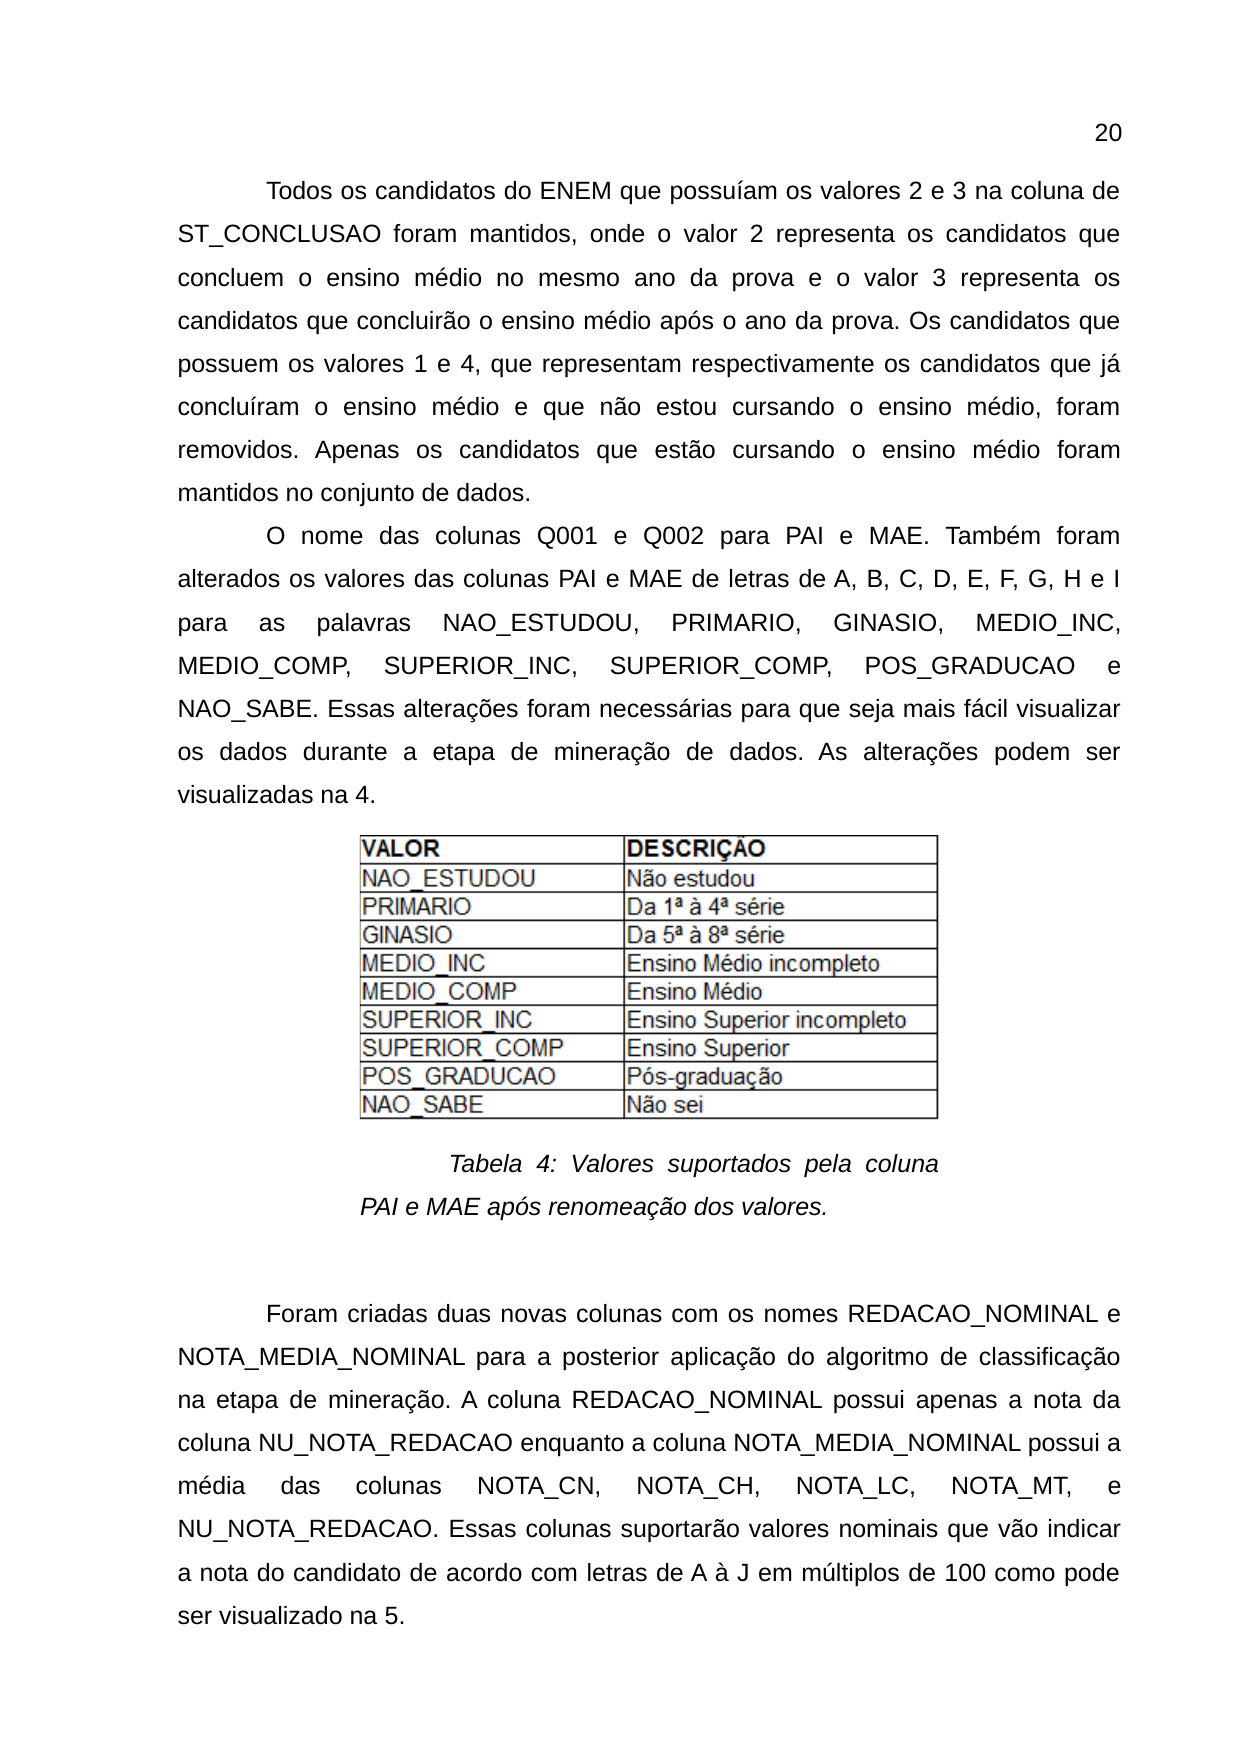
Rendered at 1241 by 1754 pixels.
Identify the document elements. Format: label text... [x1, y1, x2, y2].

text Foram criadas duas novas colunas com os nomes REDACAO_NOMINAL e NOTA_MEDIA_NOMINAL para a posterior aplicação do algoritmo de classificação na etapa de mineração. A coluna REDACAO_NOMINAL possui apenas a nota da coluna NU_NOTA_REDACAO enquanto a coluna NOTA_MEDIA_NOMINAL possui a média das colunas NOTA_CN, NOTA_CH, NOTA_LC, NOTA_MT, e NU_NOTA_REDACAO. Essas colunas suportarão valores nominais que vão indicar a nota do candidato de acordo com letras de A à J em múltiplos de 100 como pode ser visualizado na Tabela 5. [177, 1299, 1122, 1629]
text O nome das colunas Q001 e Q002 para PAI e MAE. Também foram alterados os valores das colunas PAI e MAE de letras de A, B, C, D, E, F, G, H e I para as palavras NAO_ESTUDOU, PRIMARIO, GINASIO, MEDIO_INC, MEDIO_COMP, SUPERIOR_INC, SUPERIOR_COMP, POS_GRADUCAO e NAO_SABE. Essas alterações foram necessárias para que seja mais fácil visualizar os dados durante a etapa de mineração de dados. As alterações podem ser visualizadas na Tabela 4. [177, 521, 1122, 809]
text Todos os candidatos do ENEM que possuíam os valores 2 e 3 na coluna de ST_CONCLUSAO foram mantidos, onde o valor 2 representa os candidatos que concluem o ensino médio no mesmo ano da prova e o valor 3 representa os candidatos que concluirão o ensino médio após o ano da prova. Os candidatos que possuem os valores 1 e 4, que representam respectivamente os candidatos que já concluíram o ensino médio e que não estou cursando o ensino médio, foram removidos. Apenas os candidatos que estão cursando o ensino médio foram mantidos no conjunto de dados. [177, 176, 1122, 507]
text Tabela 4: Valores suportados pela coluna PAI e MAE após renomeação dos valores. [360, 1135, 939, 1220]
picture [359, 835, 940, 1135]
